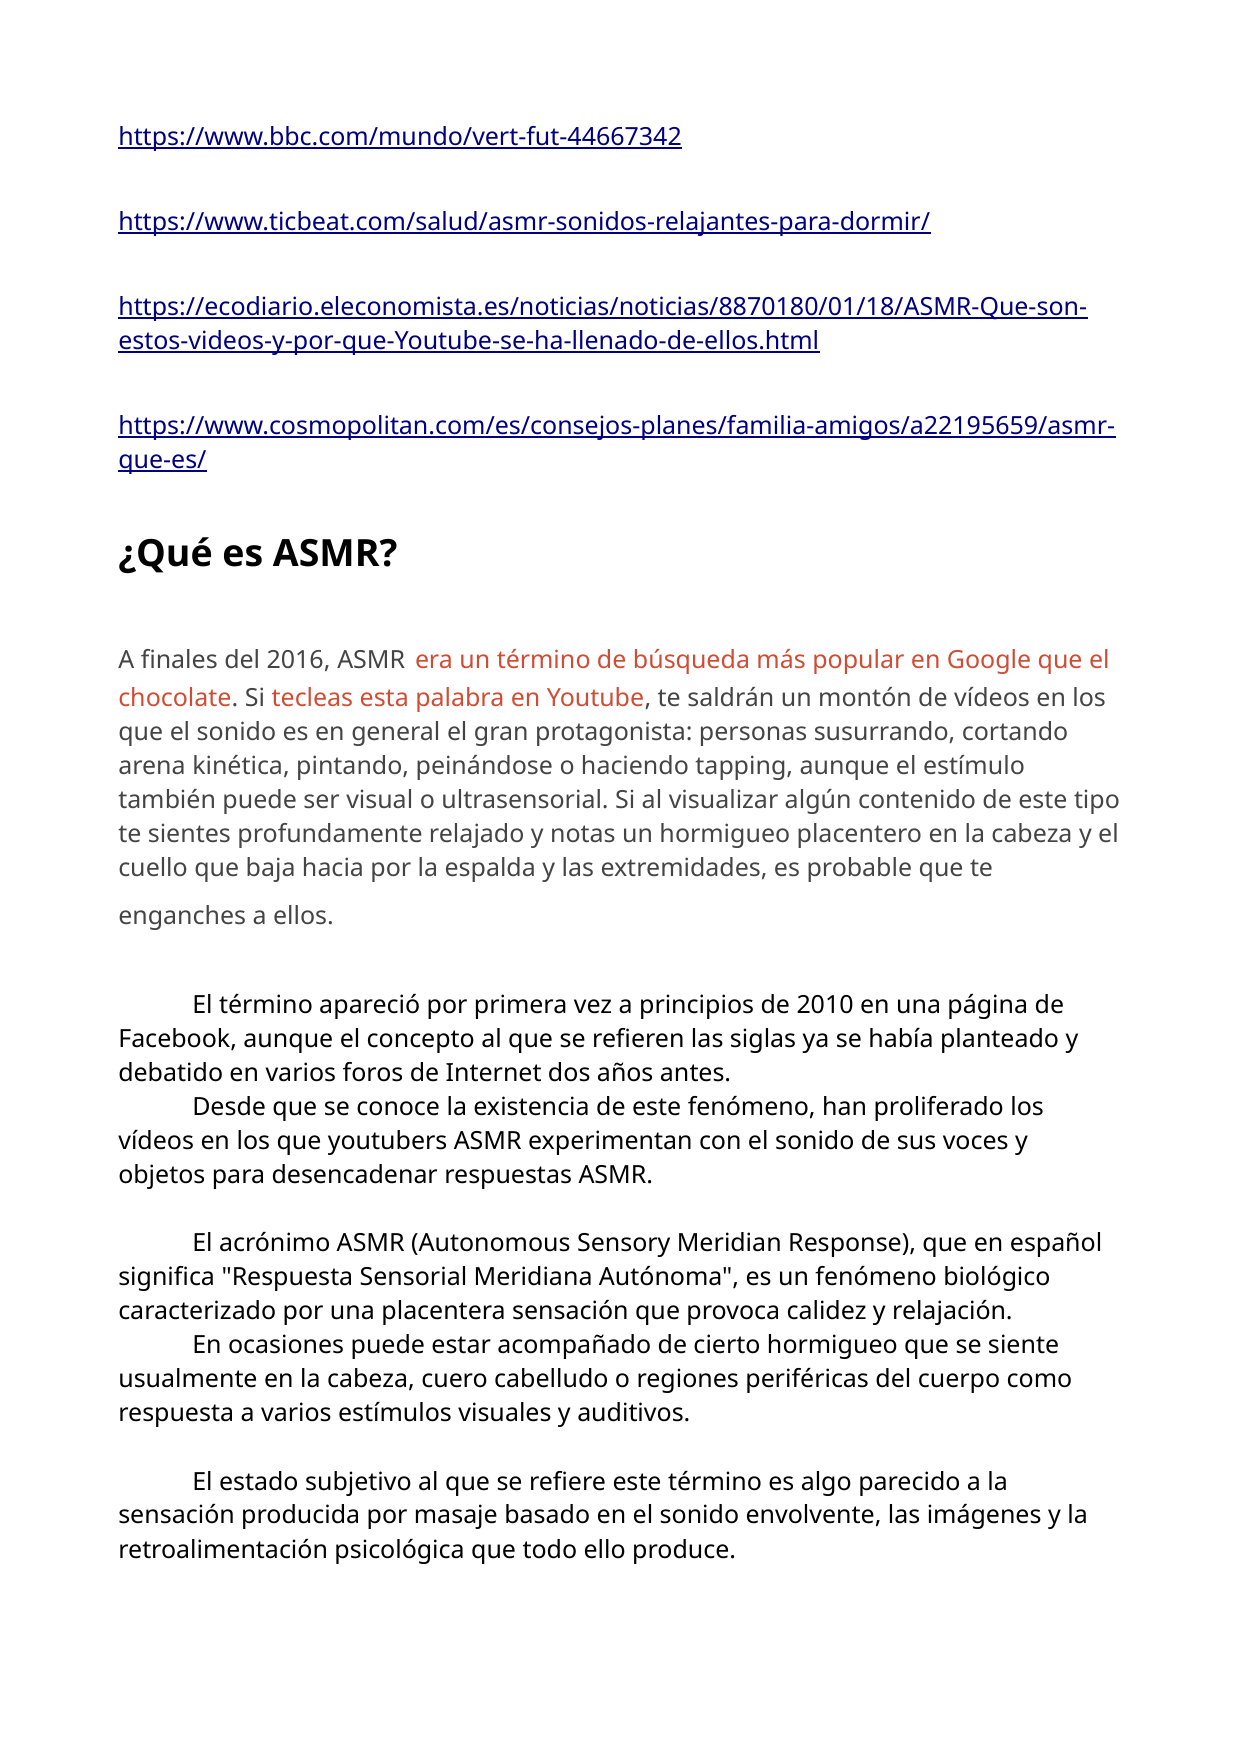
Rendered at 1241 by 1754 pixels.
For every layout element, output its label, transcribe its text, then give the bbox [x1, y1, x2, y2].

text El estado subjetivo al que se refiere este término es algo parecido a la sensación producida por masaje basado en el sonido envolvente, las imágenes y la retroalimentación psicológica que todo ello produce. [118, 1463, 1122, 1565]
text https://www.bbc.com/mundo/vert-fut-44667342 [118, 118, 1122, 152]
text https://ecodiario.eleconomista.es/noticias/noticias/8870180/01/18/ASMR-Que-son-estos-videos-y-por-que-Youtube-se-ha-llenado-de-ellos.html [118, 288, 1122, 356]
text A finales del 2016, ASMR era un término de búsqueda más popular en Google que el chocolate. Si tecleas esta palabra en Youtube, te saldrán un montón de vídeos en los que el sonido es en general el gran protagonista: personas susurrando, cortando arena kinética, pintando, peinándose o haciendo tapping, aunque el estímulo también puede ser visual o ultrasensorial. Si al visualizar algún contenido de este tipo te sientes profundamente relajado y notas un hormigueo placentero en la cabeza y el cuello que baja hacia por la espalda y las extremidades, es probable que te enganches a ellos. [118, 629, 1122, 935]
text https://www.ticbeat.com/salud/asmr-sonidos-relajantes-para-dormir/ [118, 203, 1122, 237]
text ¿Qué es ASMR? [118, 527, 1122, 578]
text Desde que se conoce la existencia de este fenómeno, han proliferado los vídeos en los que youtubers ASMR experimentan con el sonido de sus voces y objetos para desencadenar respuestas ASMR. [118, 1088, 1122, 1191]
text https://www.cosmopolitan.com/es/consejos-planes/familia-amigos/a22195659/asmr-que-es/ [118, 407, 1122, 476]
text El término apareció por primera vez a principios de 2010 en una página de Facebook, aunque el concepto al que se refieren las siglas ya se había planteado y debatido en varios foros de Internet dos años antes. [118, 986, 1122, 1088]
text En ocasiones puede estar acompañado de cierto hormigueo que se siente usualmente en la cabeza, cuero cabelludo o regiones periféricas del cuerpo como respuesta a varios estímulos visuales y auditivos. [118, 1327, 1122, 1429]
text El acrónimo ASMR (Autonomous Sensory Meridian Response), que en español significa "Respuesta Sensorial Meridiana Autónoma", es un fenómeno biológico caracterizado por una placentera sensación que provoca calidez y relajación. [118, 1225, 1122, 1327]
